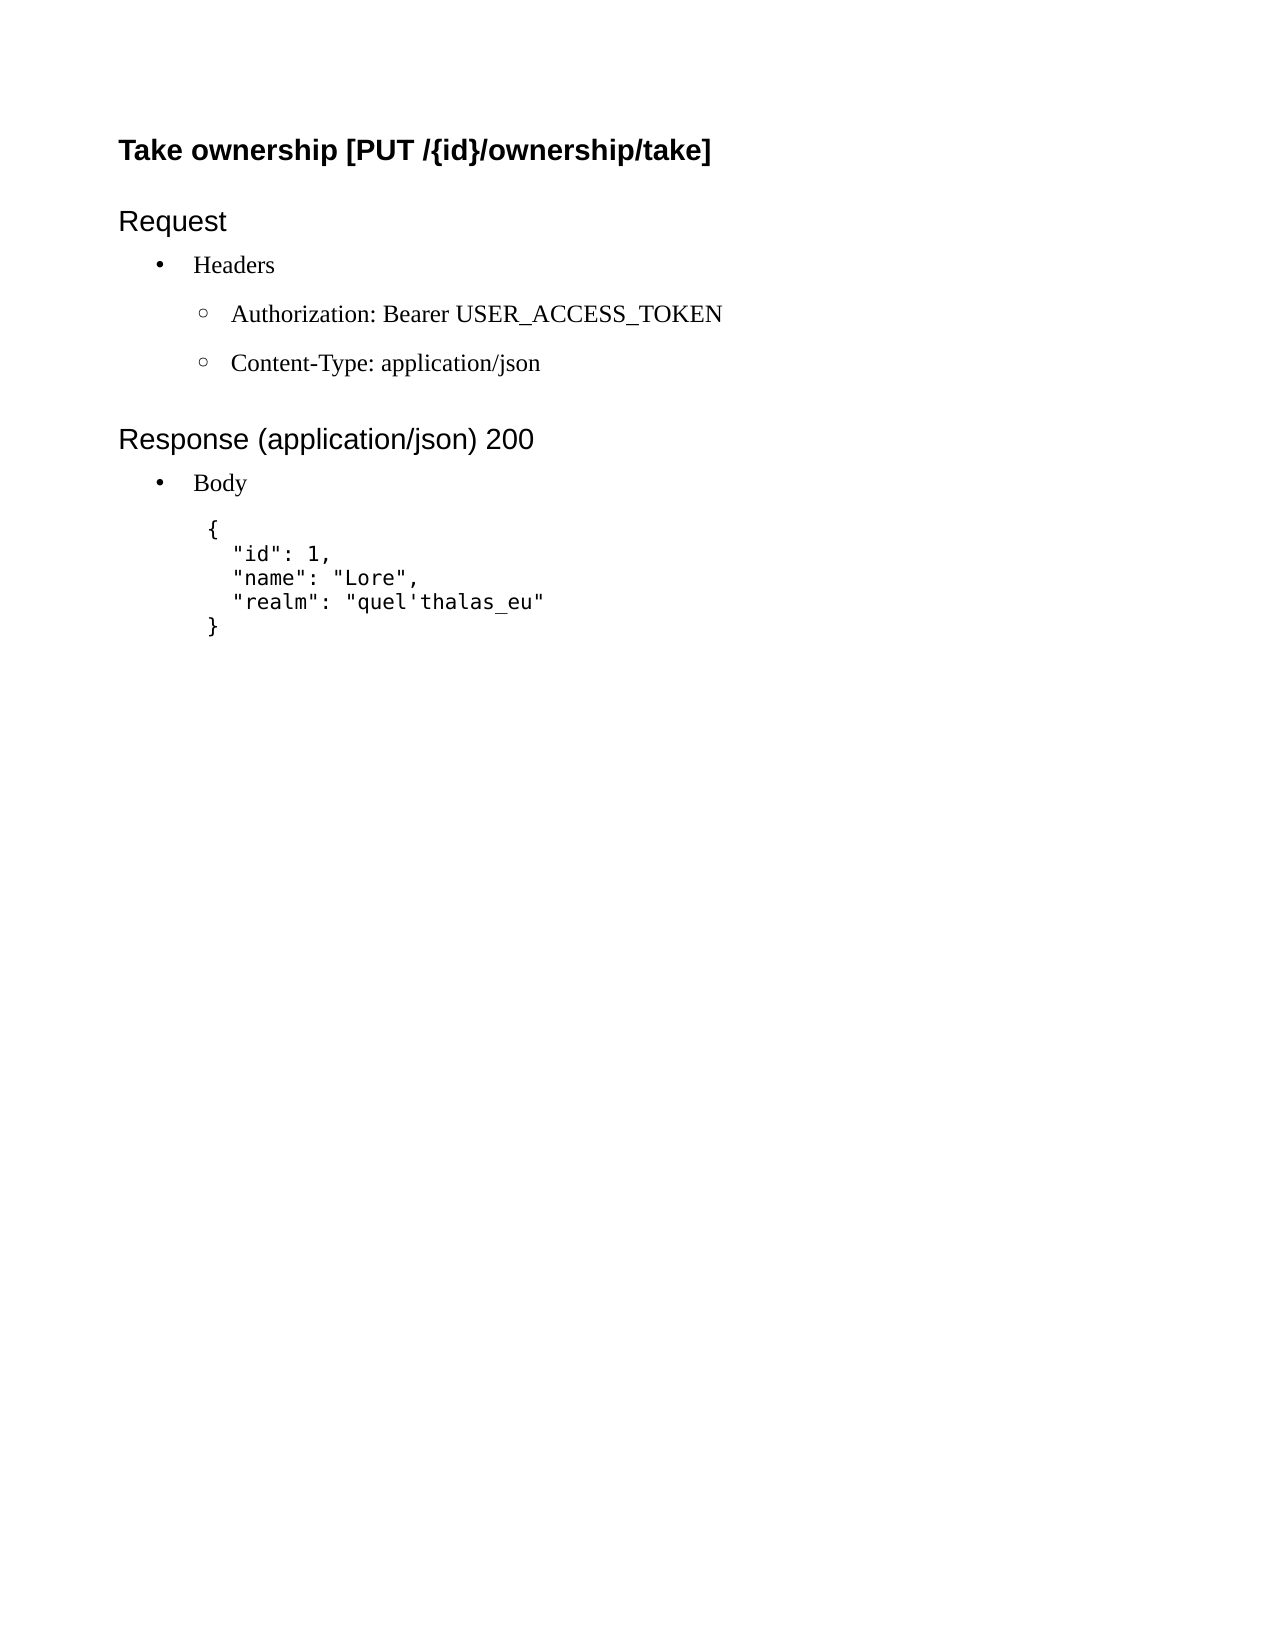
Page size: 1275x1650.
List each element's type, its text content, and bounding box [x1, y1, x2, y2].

subtitle Take ownership [PUT /{id}/ownership/take] [118, 133, 1157, 166]
subtitle Response (application/json) 200 [118, 422, 1157, 456]
subtitle Request [118, 204, 1157, 237]
text "id": 1, [207, 542, 1157, 566]
text } [207, 614, 1157, 639]
list Body [156, 468, 1157, 497]
text { [207, 517, 1157, 542]
text "realm": "quel'thalas_eu" [207, 590, 1157, 614]
text "name": "Lore", [207, 566, 1157, 590]
list Content-Type: application/json [193, 348, 1157, 377]
list Authorization: Bearer USER_ACCESS_TOKEN [193, 299, 1157, 328]
list Headers [156, 250, 1157, 279]
